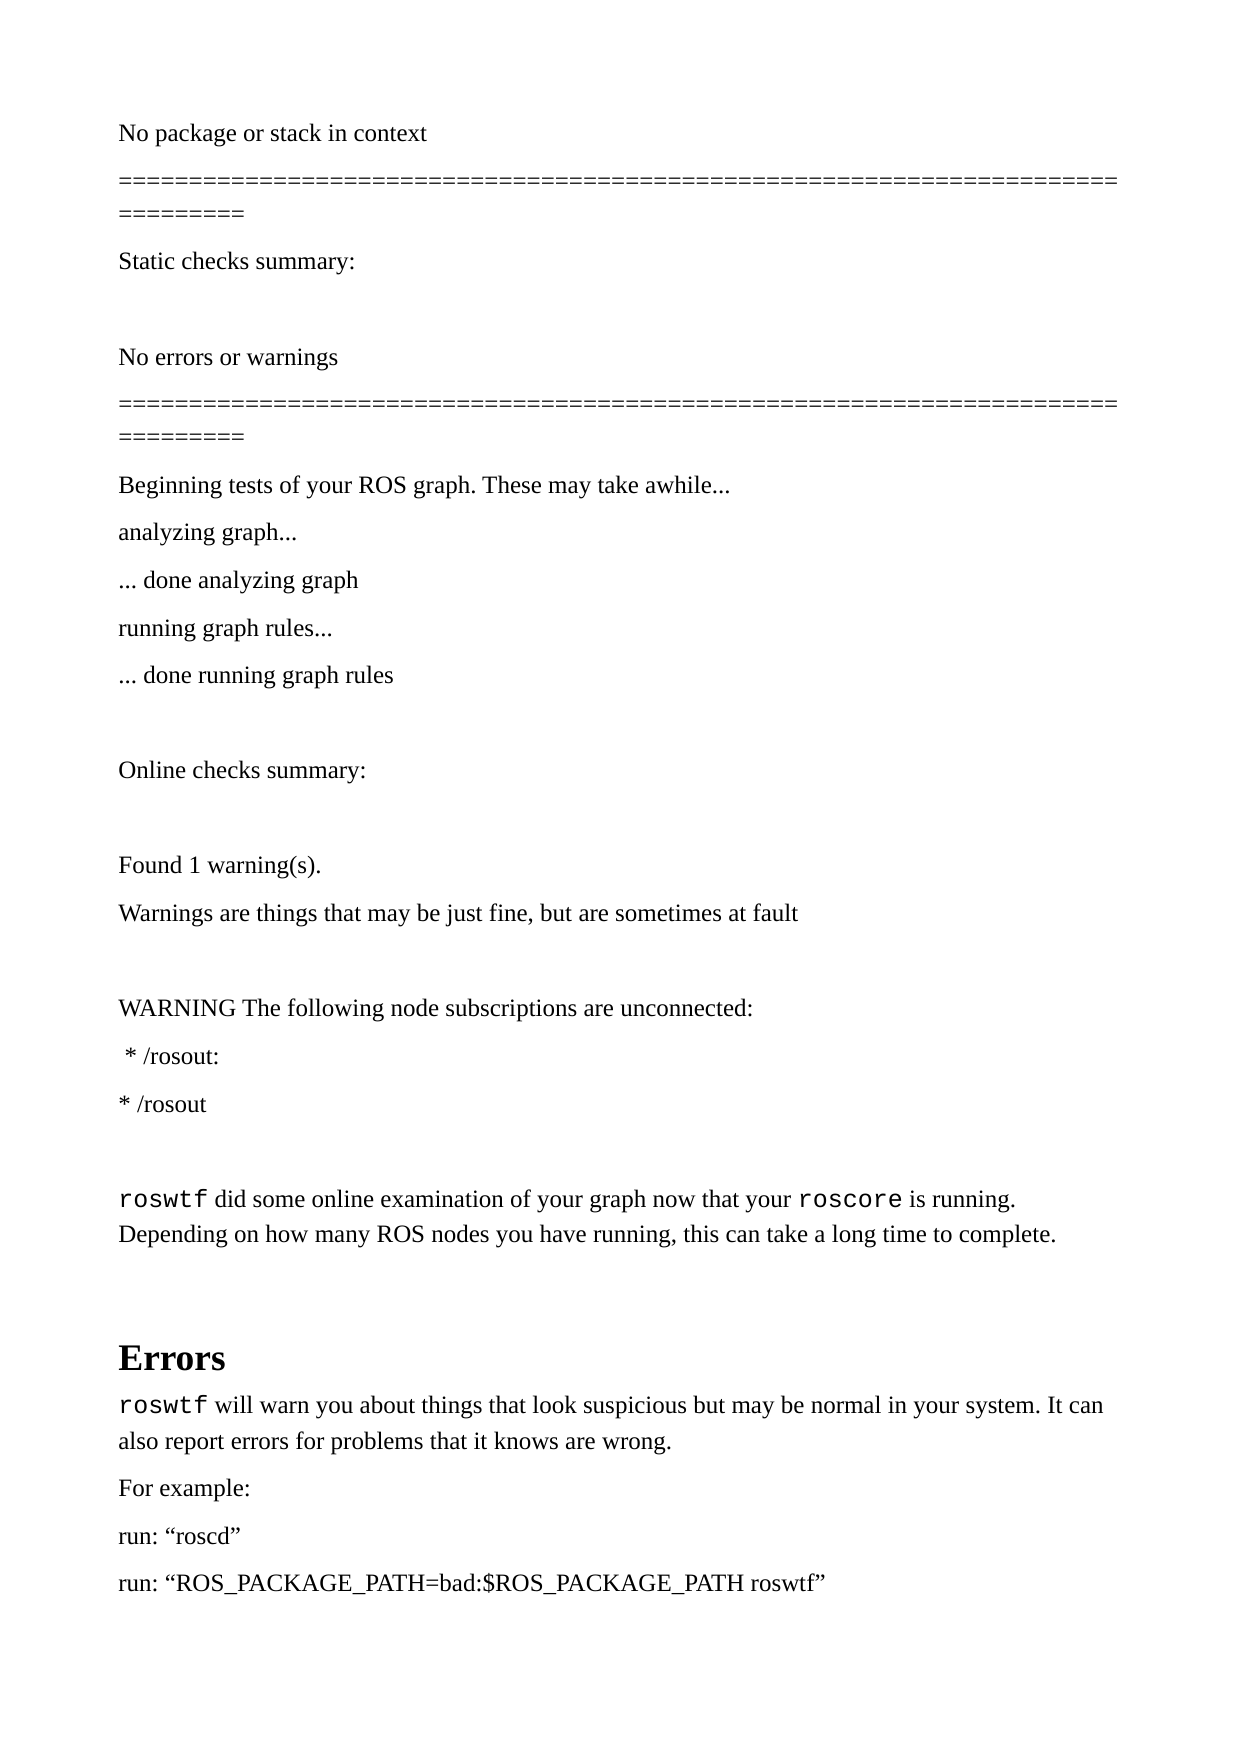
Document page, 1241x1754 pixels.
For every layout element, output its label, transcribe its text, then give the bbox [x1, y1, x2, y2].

text ... done running graph rules [118, 660, 1122, 689]
text Found 1 warning(s). [118, 851, 1122, 879]
text ================================================================================ [118, 166, 1122, 227]
text ... done analyzing graph [118, 565, 1122, 594]
text * /rosout [118, 1089, 1122, 1117]
text running graph rules... [118, 613, 1122, 641]
text No errors or warnings [118, 342, 1122, 370]
text roswtf will warn you about things that look suspicious but may be normal in your system. It can also report errors for problems that it knows are wrong. [118, 1391, 1122, 1454]
text run: “ROS_PACKAGE_PATH=bad:$ROS_PACKAGE_PATH roswtf” [118, 1568, 1122, 1597]
text analyzing graph... [118, 517, 1122, 546]
text run: “roscd” [118, 1521, 1122, 1550]
text No package or stack in context [118, 118, 1122, 147]
text Static checks summary: [118, 246, 1122, 275]
text * /rosout: [118, 1041, 1122, 1070]
text WARNING The following node subscriptions are unconnected: [118, 993, 1122, 1022]
text Online checks summary: [118, 755, 1122, 784]
text roswtf did some online examination of your graph now that your roscore is running. Depending on how many ROS nodes you have running, this can take a long time to complete. [118, 1184, 1122, 1248]
text Warnings are things that may be just fine, but are sometimes at fault [118, 898, 1122, 927]
subtitle Errors [118, 1335, 1122, 1378]
text Beginning tests of your ROS graph. These may take awhile... [118, 470, 1122, 498]
text ================================================================================ [118, 389, 1122, 451]
text For example: [118, 1473, 1122, 1502]
